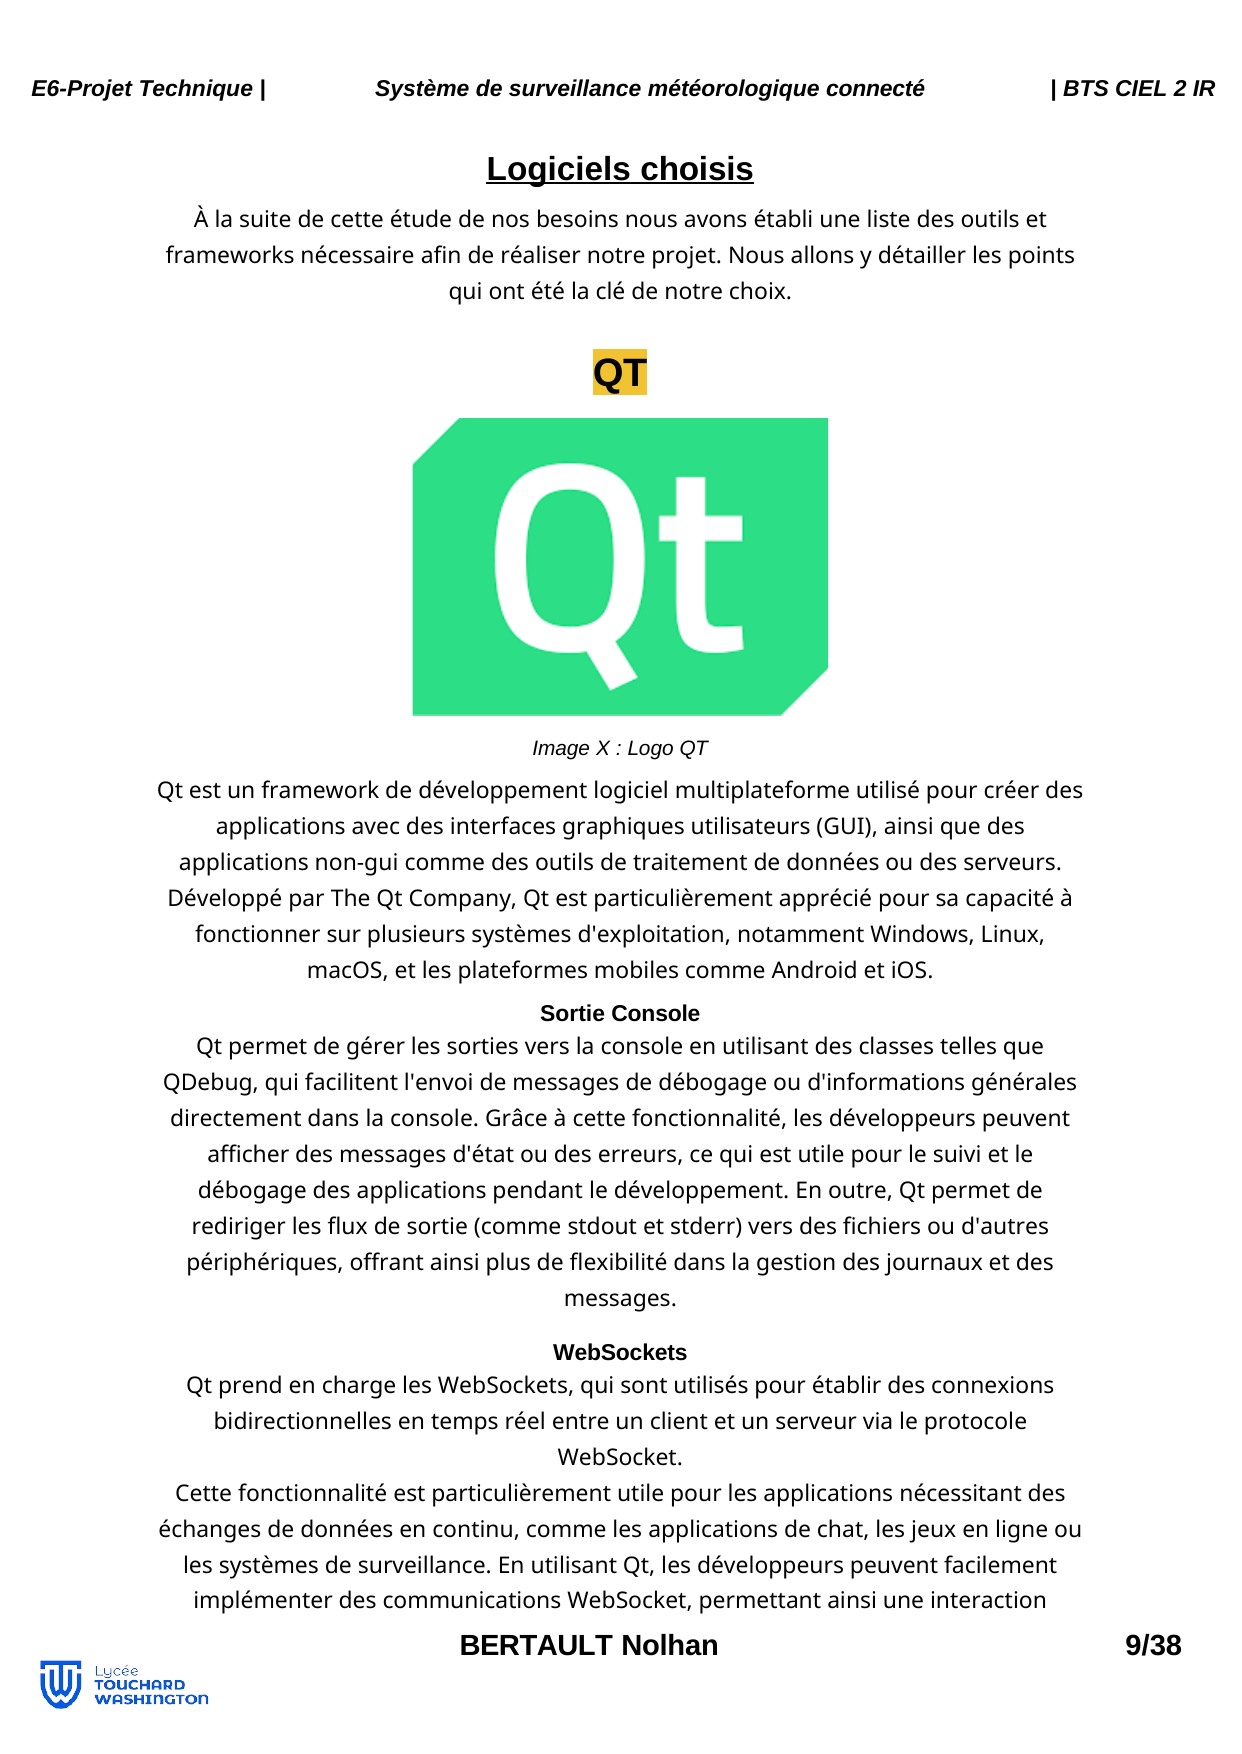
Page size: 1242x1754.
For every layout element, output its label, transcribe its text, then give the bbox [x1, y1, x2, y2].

text Qt prend en charge les WebSockets, qui sont utilisés pour établir des connexions bidirectionnelles en temps réel entre un client et un serveur via le protocole WebSocket. [151, 1369, 1090, 1472]
text Qt est un framework de développement logiciel multiplateforme utilisé pour créer des applications avec des interfaces graphiques utilisateurs (GUI), ainsi que des applications non-gui comme des outils de traitement de données ou des serveurs. Développé par The Qt Company, Qt est particulièrement apprécié pour sa capacité à fonctionner sur plusieurs systèmes d'exploitation, notamment Windows, Linux, macOS, et les plateformes mobiles comme Android et iOS. [153, 774, 1087, 985]
subtitle Logiciels choisis [0, 149, 1240, 187]
picture [412, 418, 829, 437]
text Image X : Logo QT [0, 437, 1240, 760]
text QT [0, 349, 1240, 395]
picture [0, 1622, 249, 1747]
subtitle Sortie Console [0, 1000, 1240, 1026]
text À la suite de cette étude de nos besoins nous avons établi une liste des outils et frameworks nécessaire afin de réaliser notre projet. Nous allons y détailler les points qui ont été la clé de notre choix. [147, 203, 1093, 306]
subtitle WebSockets [0, 1338, 1240, 1365]
text Qt permet de gérer les sorties vers la console en utilisant des classes telles que QDebug, qui facilitent l'envoi de messages de débogage ou d'informations générales directement dans la console. Grâce à cette fonctionnalité, les développeurs peuvent afficher des messages d'état ou des erreurs, ce qui est utile pour le suivi et le débogage des applications pendant le développement. En outre, Qt permet de rediriger les flux de sortie (comme stdout et stderr) vers des fichiers ou d'autres périphériques, offrant ainsi plus de flexibilité dans la gestion des journaux et des messages. [152, 1030, 1088, 1313]
text Cette fonctionnalité est particulièrement utile pour les applications nécessitant des échanges de données en continu, comme les applications de chat, les jeux en ligne ou les systèmes de surveillance. En utilisant Qt, les développeurs peuvent facilement implémenter des communications WebSocket, permettant ainsi une interaction [152, 1477, 1089, 1616]
